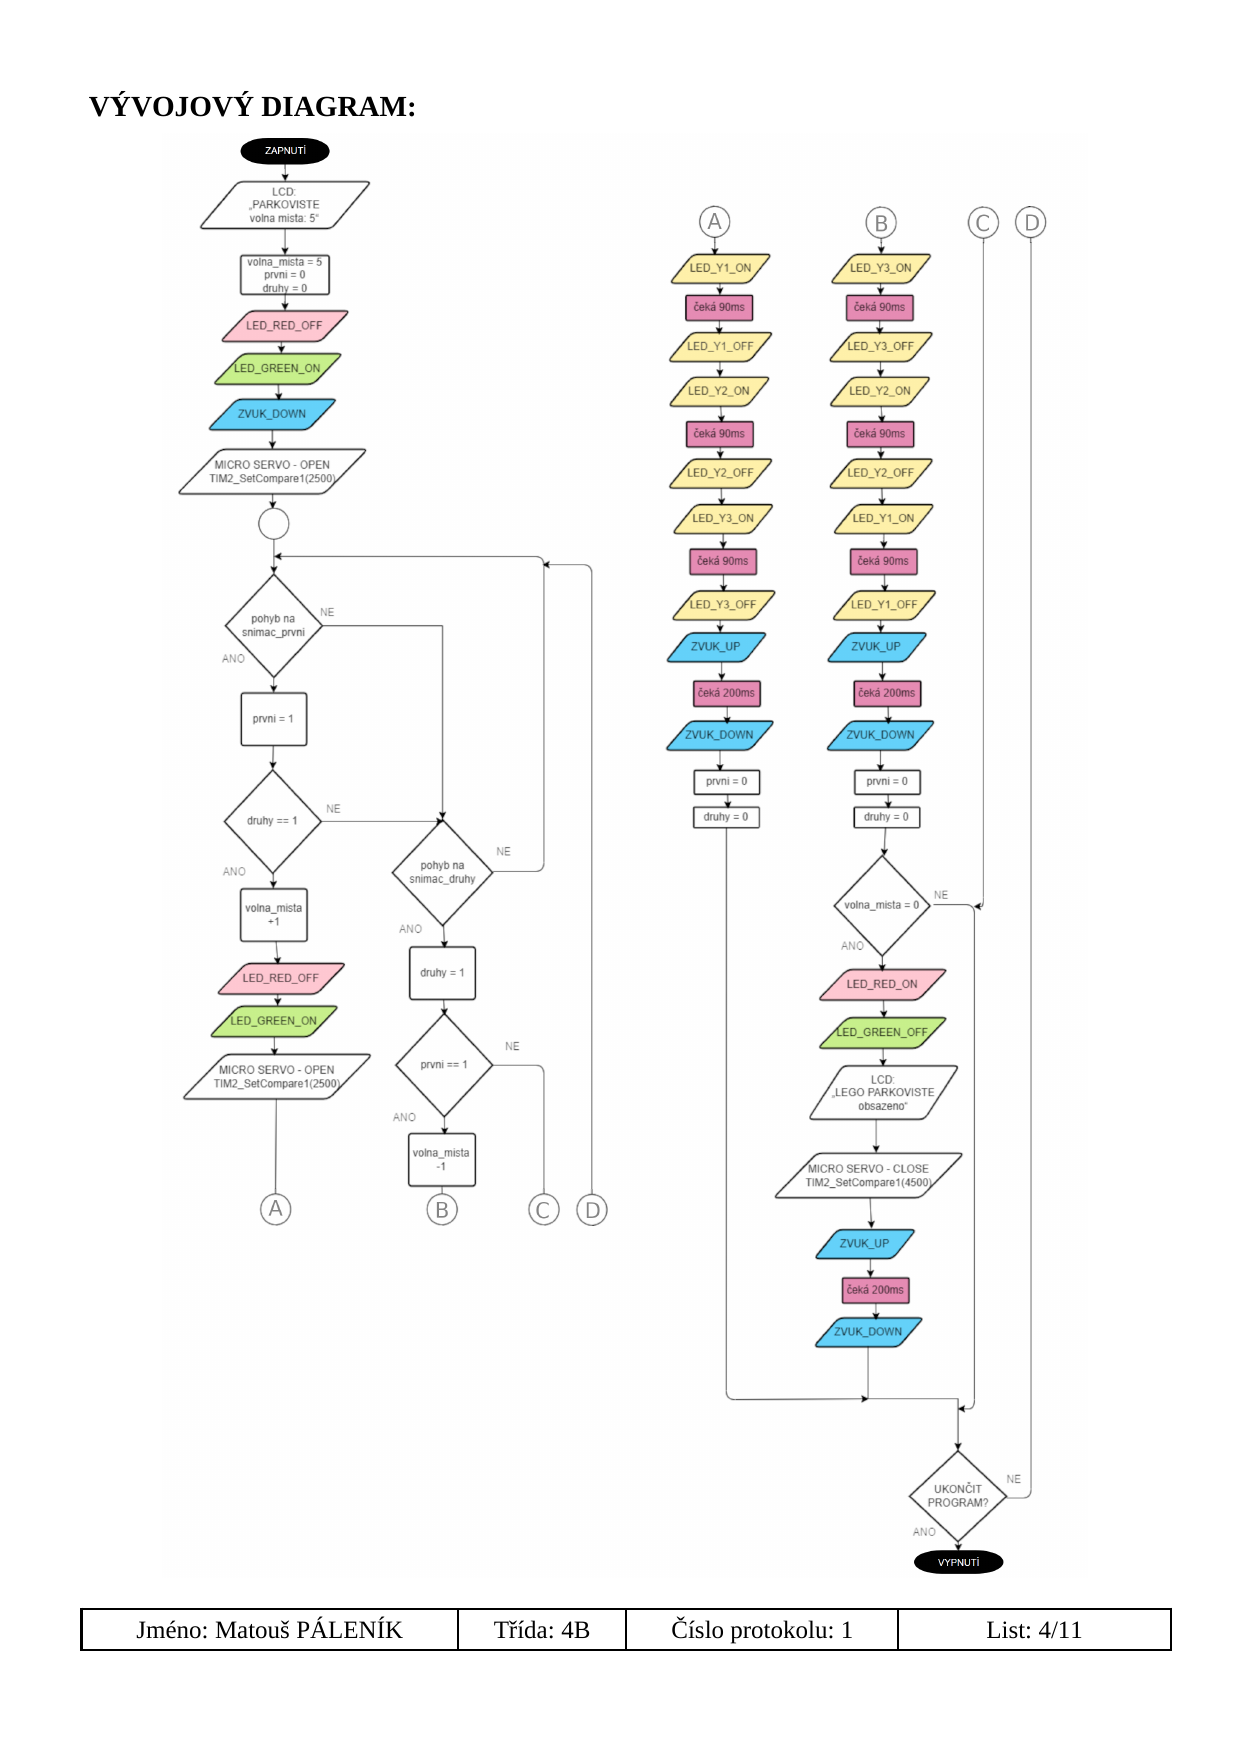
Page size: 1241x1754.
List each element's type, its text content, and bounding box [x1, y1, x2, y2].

text VÝVOJOVÝ DIAGRAM: [89, 89, 1152, 122]
picture [162, 133, 1089, 1578]
